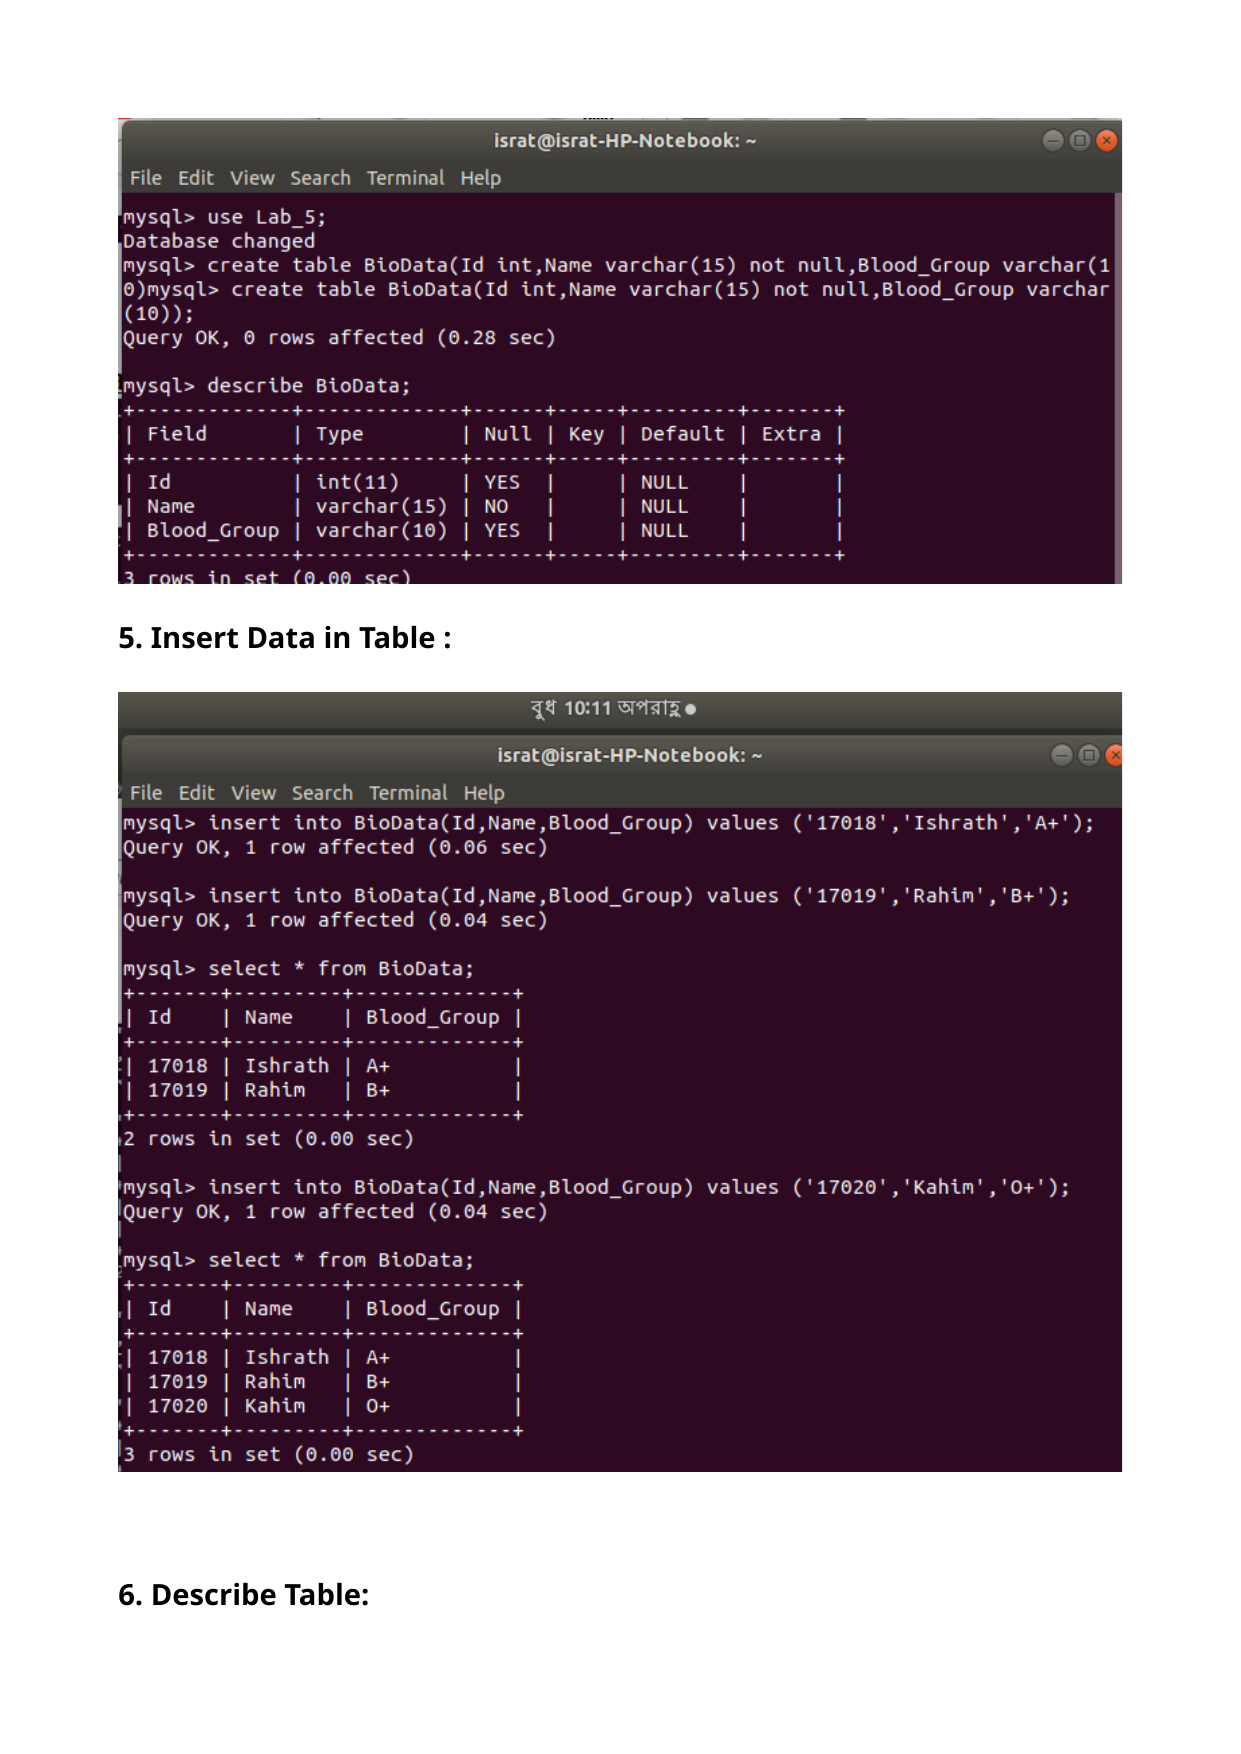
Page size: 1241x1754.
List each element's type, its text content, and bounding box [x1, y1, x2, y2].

text 6. Describe Table: [118, 1574, 1122, 1613]
text 5. Insert Data in Table : [118, 617, 1122, 657]
